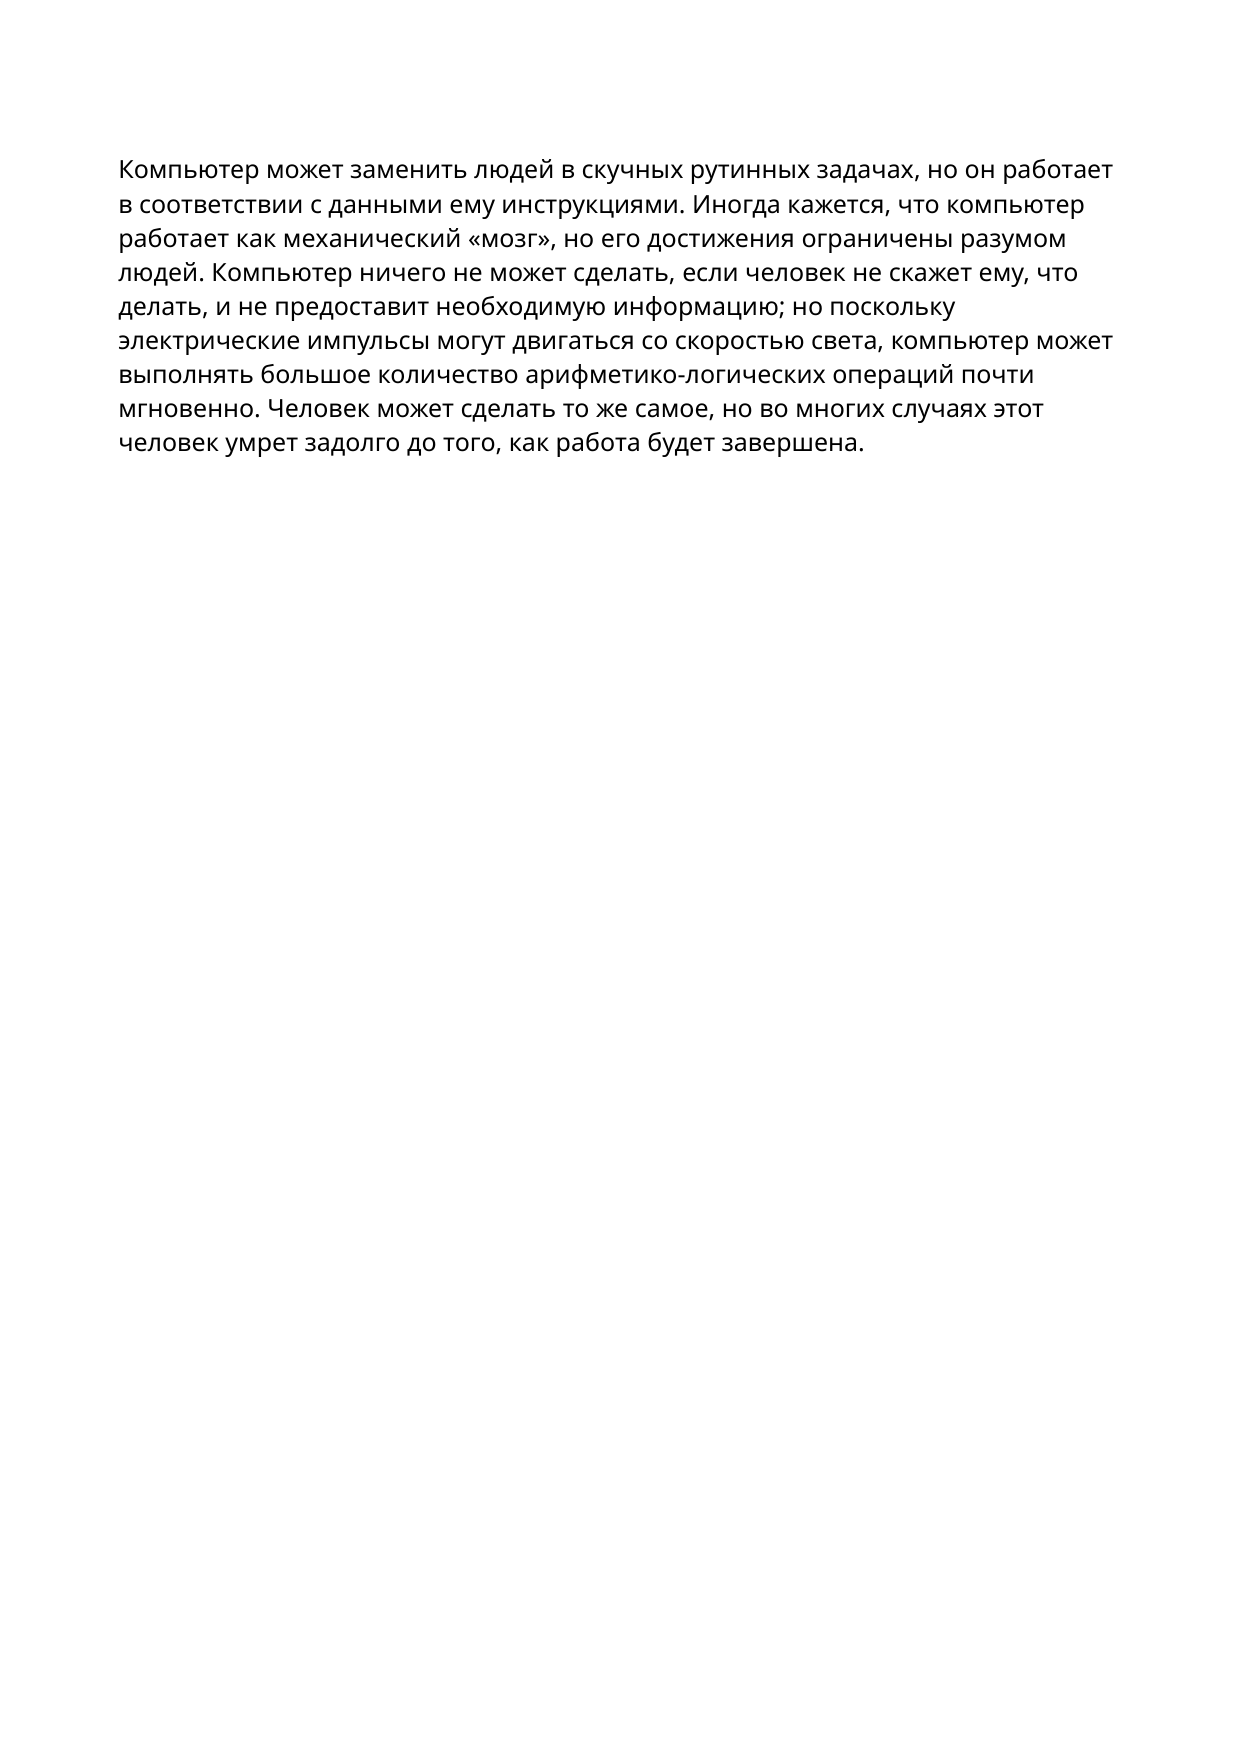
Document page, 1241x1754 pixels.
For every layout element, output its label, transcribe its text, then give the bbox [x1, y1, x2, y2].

text Компьютер может заменить людей в скучных рутинных задачах, но он работает в соответствии с данными ему инструкциями. Иногда кажется, что компьютер работает как механический «мозг», но его достижения ограничены разумом людей. Компьютер ничего не может сделать, если человек не скажет ему, что делать, и не предоставит необходимую информацию; но поскольку электрические импульсы могут двигаться со скоростью света, компьютер может выполнять большое количество арифметико-логических операций почти мгновенно. Человек может сделать то же самое, но во многих случаях этот человек умрет задолго до того, как работа будет завершена. [118, 118, 1122, 459]
